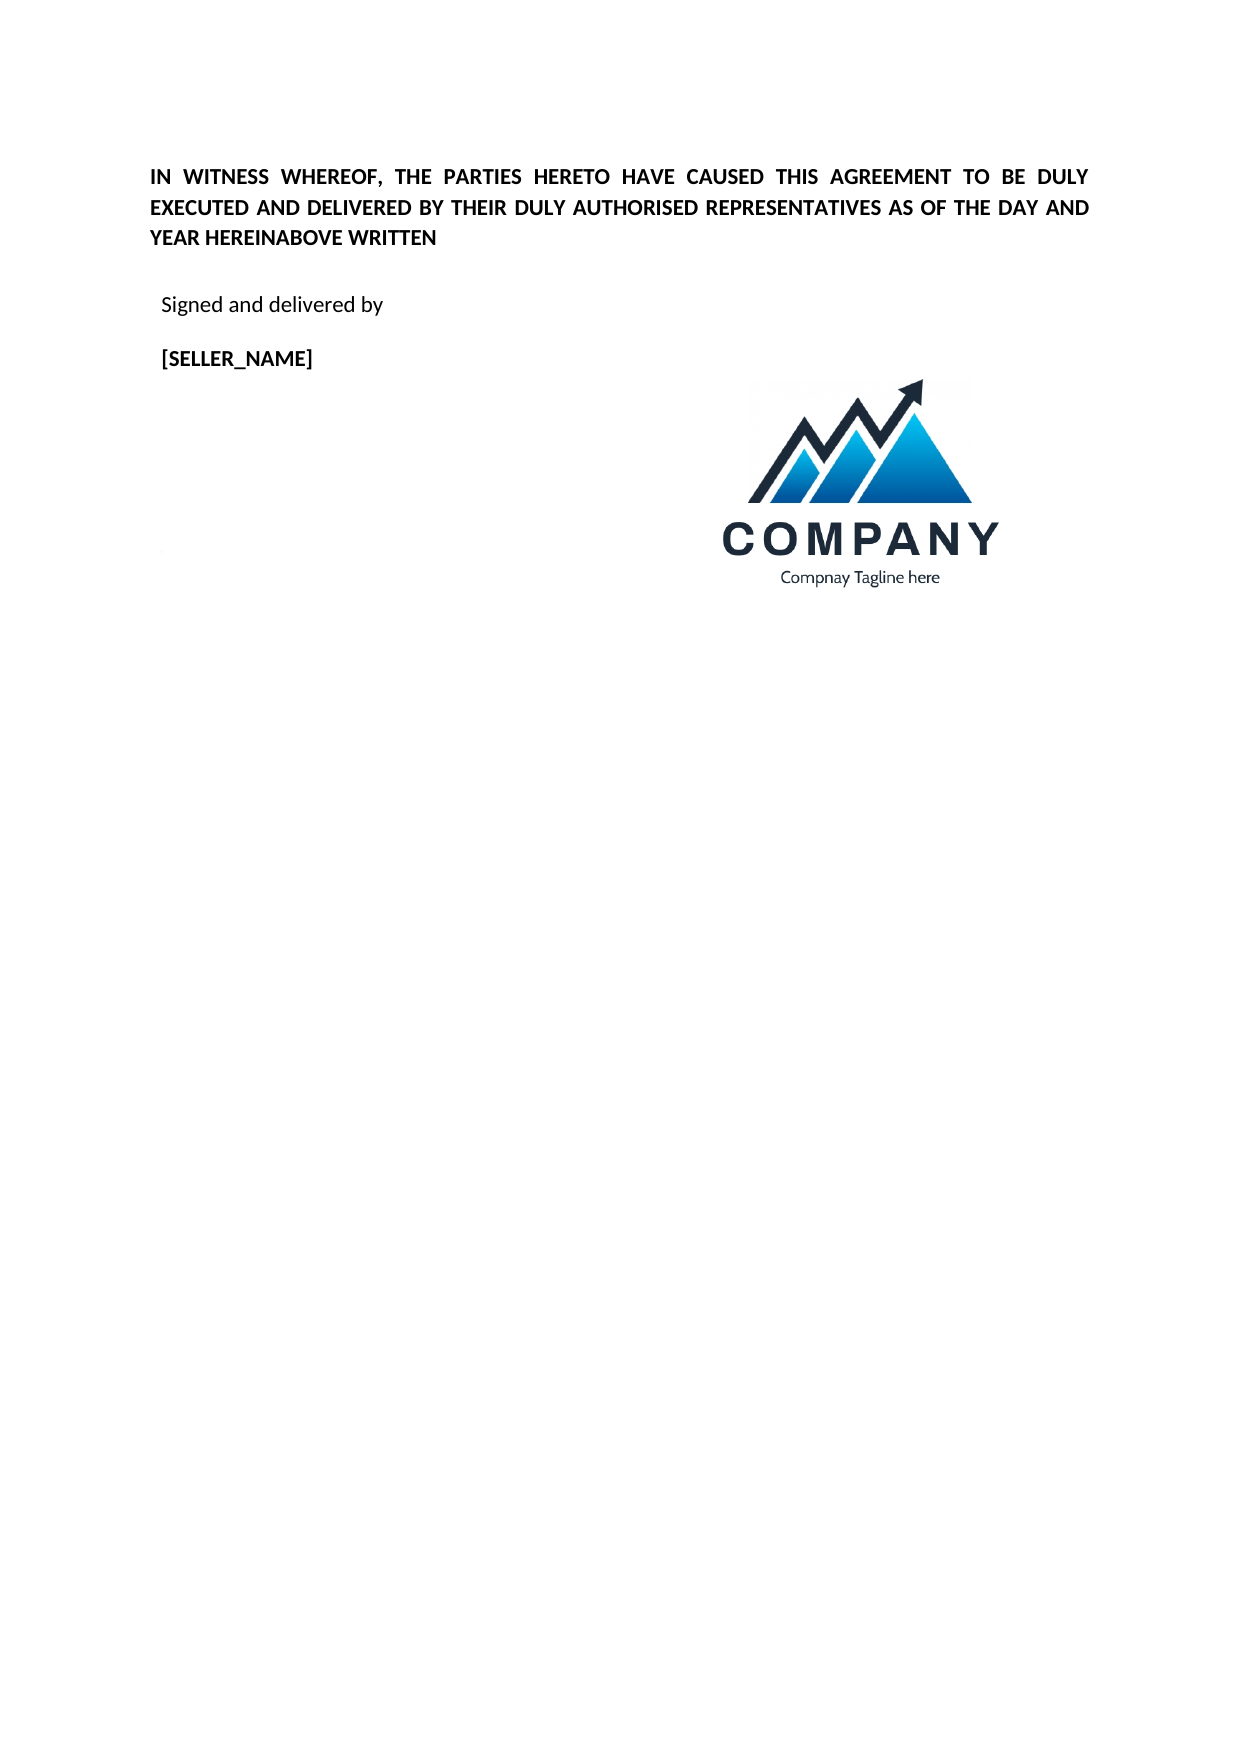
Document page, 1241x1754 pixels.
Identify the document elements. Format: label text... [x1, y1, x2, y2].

table_header Signed and delivered by [SELLER_NAME] [150, 278, 565, 760]
text IN WITNESS WHEREOF, THE PARTIES HERETO HAVE CAUSED THIS AGREEMENT TO BE DULY EXECUTED AND DELIVERED BY THEIR DULY AUTHORISED REPRESENTATIVES AS OF THE DAY AND YEAR HEREINABOVE WRITTEN [150, 162, 1090, 251]
table_header [639, 278, 1090, 760]
table_header [565, 278, 638, 760]
picture [649, 278, 1079, 708]
